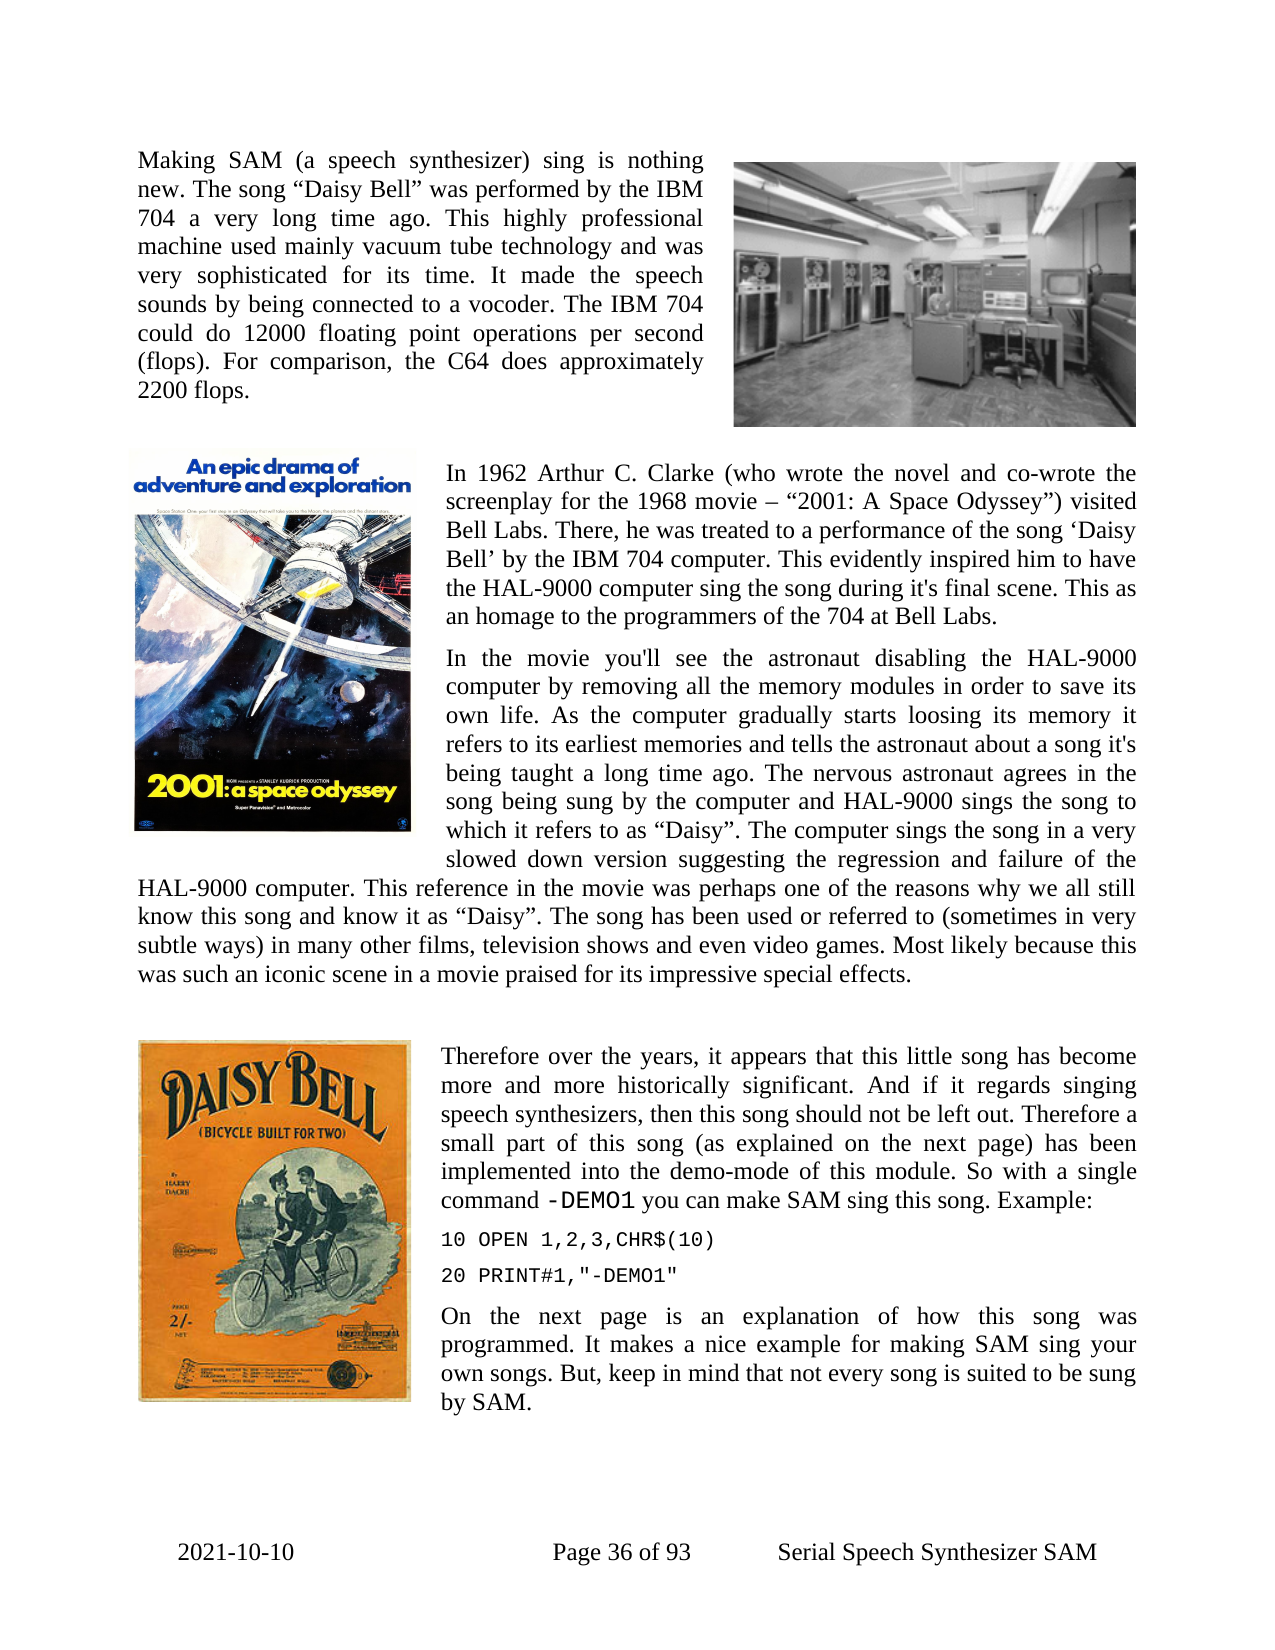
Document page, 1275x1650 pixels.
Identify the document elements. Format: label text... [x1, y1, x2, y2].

picture [128, 448, 417, 837]
picture [733, 162, 1136, 427]
text Therefore over the years, it appears that this little song has become more and more historically significant. And if it regards singing speech synthesizers, then this song should not be left out. Therefore a small part of this song (as explained on the next page) has been implemented into the demo-mode of this module. So with a single command -DEMO1 you can make SAM sing this song. Example: [412, 1041, 1138, 1216]
text On the next page is an explanation of how this song was programmed. It makes a nice example for making SAM sing your own songs. But, keep in mind that not every song is suited to be sung by SAM. [137, 1301, 1138, 1416]
text 10 OPEN 1,2,3,CHR$(10) [412, 1228, 1138, 1252]
text In the movie you'll see the astronaut disabling the HAL-9000 computer by removing all the memory modules in order to save its own life. As the computer gradually starts loosing its memory it refers to its earliest memories and tells the astronaut about a song it's being taught a long time ago. The nervous astronaut agrees in the song being sung by the computer and HAL-9000 sings the song to which it refers to as “Daisy”. The computer sings the song in a very slowed down version suggesting the regression and failure of the HAL-9000 computer. This reference in the movie was perhaps one of the reasons why we all still know this song and know it as “Daisy”. The song has been used or referred to (sometimes in very subtle ways) in many other films, television shows and even video games. Most likely because this was such an iconic scene in a movie praised for its impressive special effects. [137, 643, 1138, 988]
text In 1962 Arthur C. Clarke (who wrote the novel and co-wrote the screenplay for the 1968 movie – “2001: A Space Odyssey”) visited Bell Labs. There, he was treated to a performance of the song ‘Daisy Bell’ by the IBM 704 computer. This evidently inspired him to have the HAL-9000 computer sing the song during it's final scene. This as an homage to the programmers of the 704 at Bell Labs. [417, 458, 1138, 630]
text 20 PRINT#1,"-DEMO1" [412, 1265, 1138, 1288]
picture [138, 1040, 412, 1402]
text Making SAM (a speech synthesizer) sing is nothing new. The song “Daisy Bell” was performed by the IBM 704 a very long time ago. This highly professional machine used mainly vacuum tube technology and was very sophisticated for its time. It made the speech sounds by being connected to a vocoder. The IBM 704 could do 12000 floating point operations per second (flops). For comparison, the C64 does approximately 2200 flops. [137, 145, 1138, 404]
